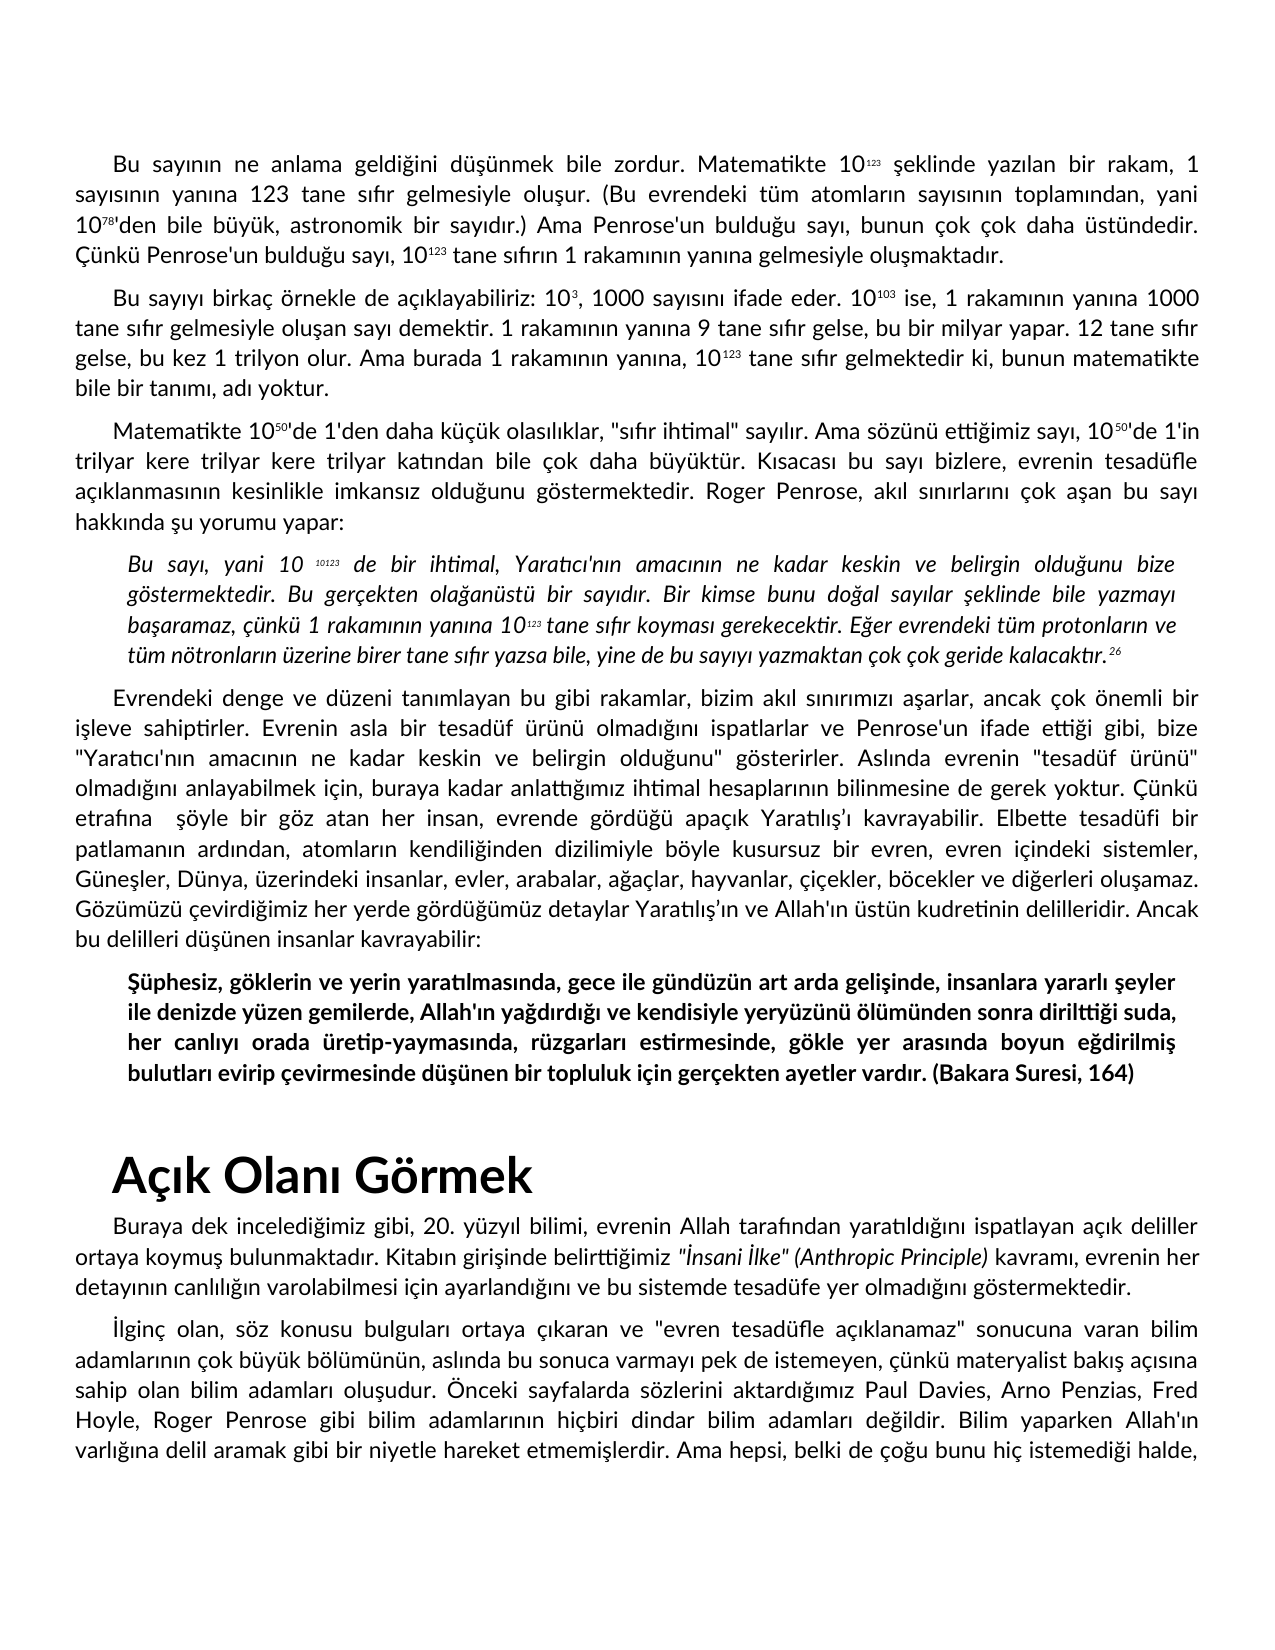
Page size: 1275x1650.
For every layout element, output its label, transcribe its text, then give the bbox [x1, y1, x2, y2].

text Evrendeki denge ve düzeni tanımlayan bu gibi rakamlar, bizim akıl sınırımızı aşarlar, ancak çok önemli bir işleve sahiptirler. Evrenin asla bir tesadüf ürünü olmadığını ispatlarlar ve Penrose'un ifade ettiği gibi, bize "Yaratıcı'nın amacının ne kadar keskin ve belirgin olduğunu" gösterirler. Aslında evrenin "tesadüf ürünü" olmadığını anlayabilmek için, buraya kadar anlattığımız ihtimal hesaplarının bilinmesine de gerek yoktur. Çünkü etrafına şöyle bir göz atan her insan, evrende gördüğü apaçık Yaratılış’ı kavrayabilir. Elbette tesadüfi bir patlamanın ardından, atomların kendiliğinden dizilimiyle böyle kusursuz bir evren, evren içindeki sistemler, Güneşler, Dünya, üzerindeki insanlar, evler, arabalar, ağaçlar, hayvanlar, çiçekler, böcekler ve diğerleri oluşamaz. Gözümüzü çevirdiğimiz her yerde gördüğümüz detaylar Yaratılış’ın ve Allah'ın üstün kudretinin delilleridir. Ancak bu delilleri düşünen insanlar kavrayabilir: [75, 683, 1200, 952]
text Matematikte 1050'de 1'den daha küçük olasılıklar, "sıfır ihtimal" sayılır. Ama sözünü ettiğimiz sayı, 1050'de 1'in trilyar kere trilyar kere trilyar katından bile çok daha büyüktür. Kısacası bu sayı bizlere, evrenin tesadüfle açıklanmasının kesinlikle imkansız olduğunu göstermektedir. Roger Penrose, akıl sınırlarını çok aşan bu sayı hakkında şu yorumu yapar: [75, 417, 1200, 535]
text Bu sayıyı birkaç örnekle de açıklayabiliriz: 103, 1000 sayısını ifade eder. 10103 ise, 1 rakamının yanına 1000 tane sıfır gelmesiyle oluşan sayı demektir. 1 rakamının yanına 9 tane sıfır gelse, bu bir milyar yapar. 12 tane sıfır gelse, bu kez 1 trilyon olur. Ama burada 1 rakamının yanına, 10123 tane sıfır gelmektedir ki, bunun matematikte bile bir tanımı, adı yoktur. [75, 283, 1200, 401]
text İlginç olan, söz konusu bulguları ortaya çıkaran ve "evren tesadüfle açıklanamaz" sonucuna varan bilim adamlarının çok büyük bölümünün, aslında bu sonuca varmayı pek de istemeyen, çünkü materyalist bakış açısına sahip olan bilim adamları oluşudur. Önceki sayfalarda sözlerini aktardığımız Paul Davies, Arno Penzias, Fred Hoyle, Roger Penrose gibi bilim adamlarının hiçbiri dindar bilim adamları değildir. Bilim yaparken Allah'ın varlığına delil aramak gibi bir niyetle hareket etmemişlerdir. Ama hepsi, belki de çoğu bunu hiç istemediği halde, [75, 1315, 1200, 1463]
text Bu sayının ne anlama geldiğini düşünmek bile zordur. Matematikte 10123 şeklinde yazılan bir rakam, 1 sayısının yanına 123 tane sıfır gelmesiyle oluşur. (Bu evrendeki tüm atomların sayısının toplamından, yani 1078'den bile büyük, astronomik bir sayıdır.) Ama Penrose'un bulduğu sayı, bunun çok çok daha üstündedir. Çünkü Penrose'un bulduğu sayı, 10123 tane sıfırın 1 rakamının yanına gelmesiyle oluşmaktadır. [75, 150, 1200, 268]
subtitle Açık Olanı Görmek [112, 1144, 1200, 1204]
text Buraya dek incelediğimiz gibi, 20. yüzyıl bilimi, evrenin Allah tarafından yaratıldığını ispatlayan açık deliller ortaya koymuş bulunmaktadır. Kitabın girişinde belirttiğimiz "İnsani İlke" (Anthropic Principle) kavramı, evrenin her detayının canlılığın varolabilmesi için ayarlandığını ve bu sistemde tesadüfe yer olmadığını göstermektedir. [75, 1212, 1200, 1300]
text Bu sayı, yani 10 10123 de bir ihtimal, Yaratıcı'nın amacının ne kadar keskin ve belirgin olduğunu bize göstermektedir. Bu gerçekten olağanüstü bir sayıdır. Bir kimse bunu doğal sayılar şeklinde bile yazmayı başaramaz, çünkü 1 rakamının yanına 10123 tane sıfır koyması gerekecektir. Eğer evrendeki tüm protonların ve tüm nötronların üzerine birer tane sıfır yazsa bile, yine de bu sayıyı yazmaktan çok çok geride kalacaktır.26 [127, 550, 1177, 668]
text Şüphesiz, göklerin ve yerin yaratılmasında, gece ile gündüzün art arda gelişinde, insanlara yararlı şeyler ile denizde yüzen gemilerde, Allah'ın yağdırdığı ve kendisiyle yeryüzünü ölümünden sonra dirilttiği suda, her canlıyı orada üretip-yaymasında, rüzgarları estirmesinde, gökle yer arasında boyun eğdirilmiş bulutları evirip çevirmesinde düşünen bir topluluk için gerçekten ayetler vardır. (Bakara Suresi, 164) [127, 968, 1177, 1086]
